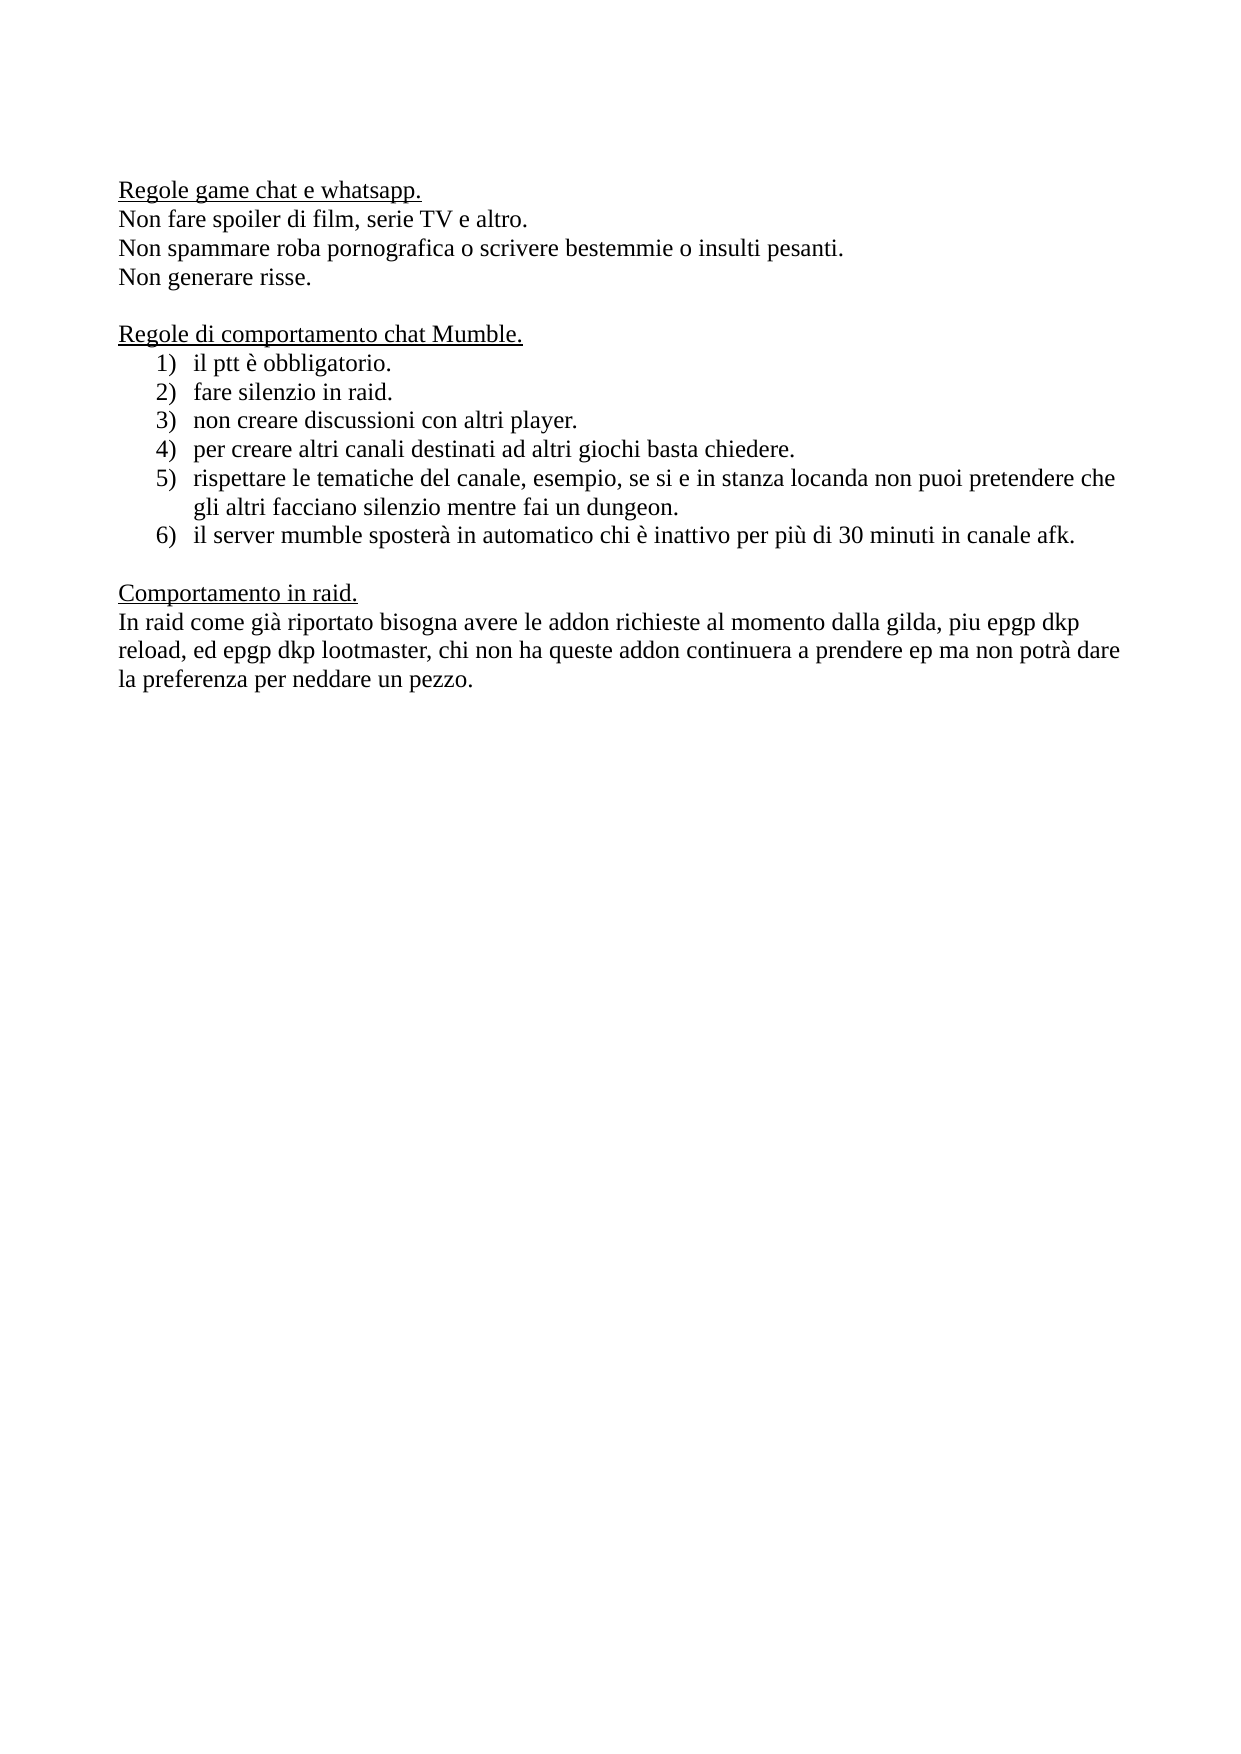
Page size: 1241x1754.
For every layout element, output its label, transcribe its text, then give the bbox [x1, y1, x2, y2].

text Comportamento in raid. [118, 578, 1122, 607]
text Non spammare roba pornografica o scrivere bestemmie o insulti pesanti. [118, 233, 1122, 262]
list rispettare le tematiche del canale, esempio, se si e in stanza locanda non puoi pretendere che gli altri facciano silenzio mentre fai un dungeon. [156, 463, 1122, 521]
text Non fare spoiler di film, serie TV e altro. [118, 204, 1122, 233]
list fare silenzio in raid. [156, 377, 1122, 406]
text In raid come già riportato bisogna avere le addon richieste al momento dalla gilda, piu epgp dkp reload, ed epgp dkp lootmaster, chi non ha queste addon continuera a prendere ep ma non potrà dare la preferenza per neddare un pezzo. [118, 607, 1122, 693]
list il ptt è obbligatorio. [156, 348, 1122, 377]
text Non generare risse. [118, 262, 1122, 291]
list non creare discussioni con altri player. [156, 406, 1122, 434]
list il server mumble sposterà in automatico chi è inattivo per più di 30 minuti in canale afk. [156, 521, 1122, 549]
text Regole di comportamento chat Mumble. [118, 319, 1122, 348]
list per creare altri canali destinati ad altri giochi basta chiedere. [156, 434, 1122, 463]
text Regole game chat e whatsapp. [118, 176, 1122, 204]
